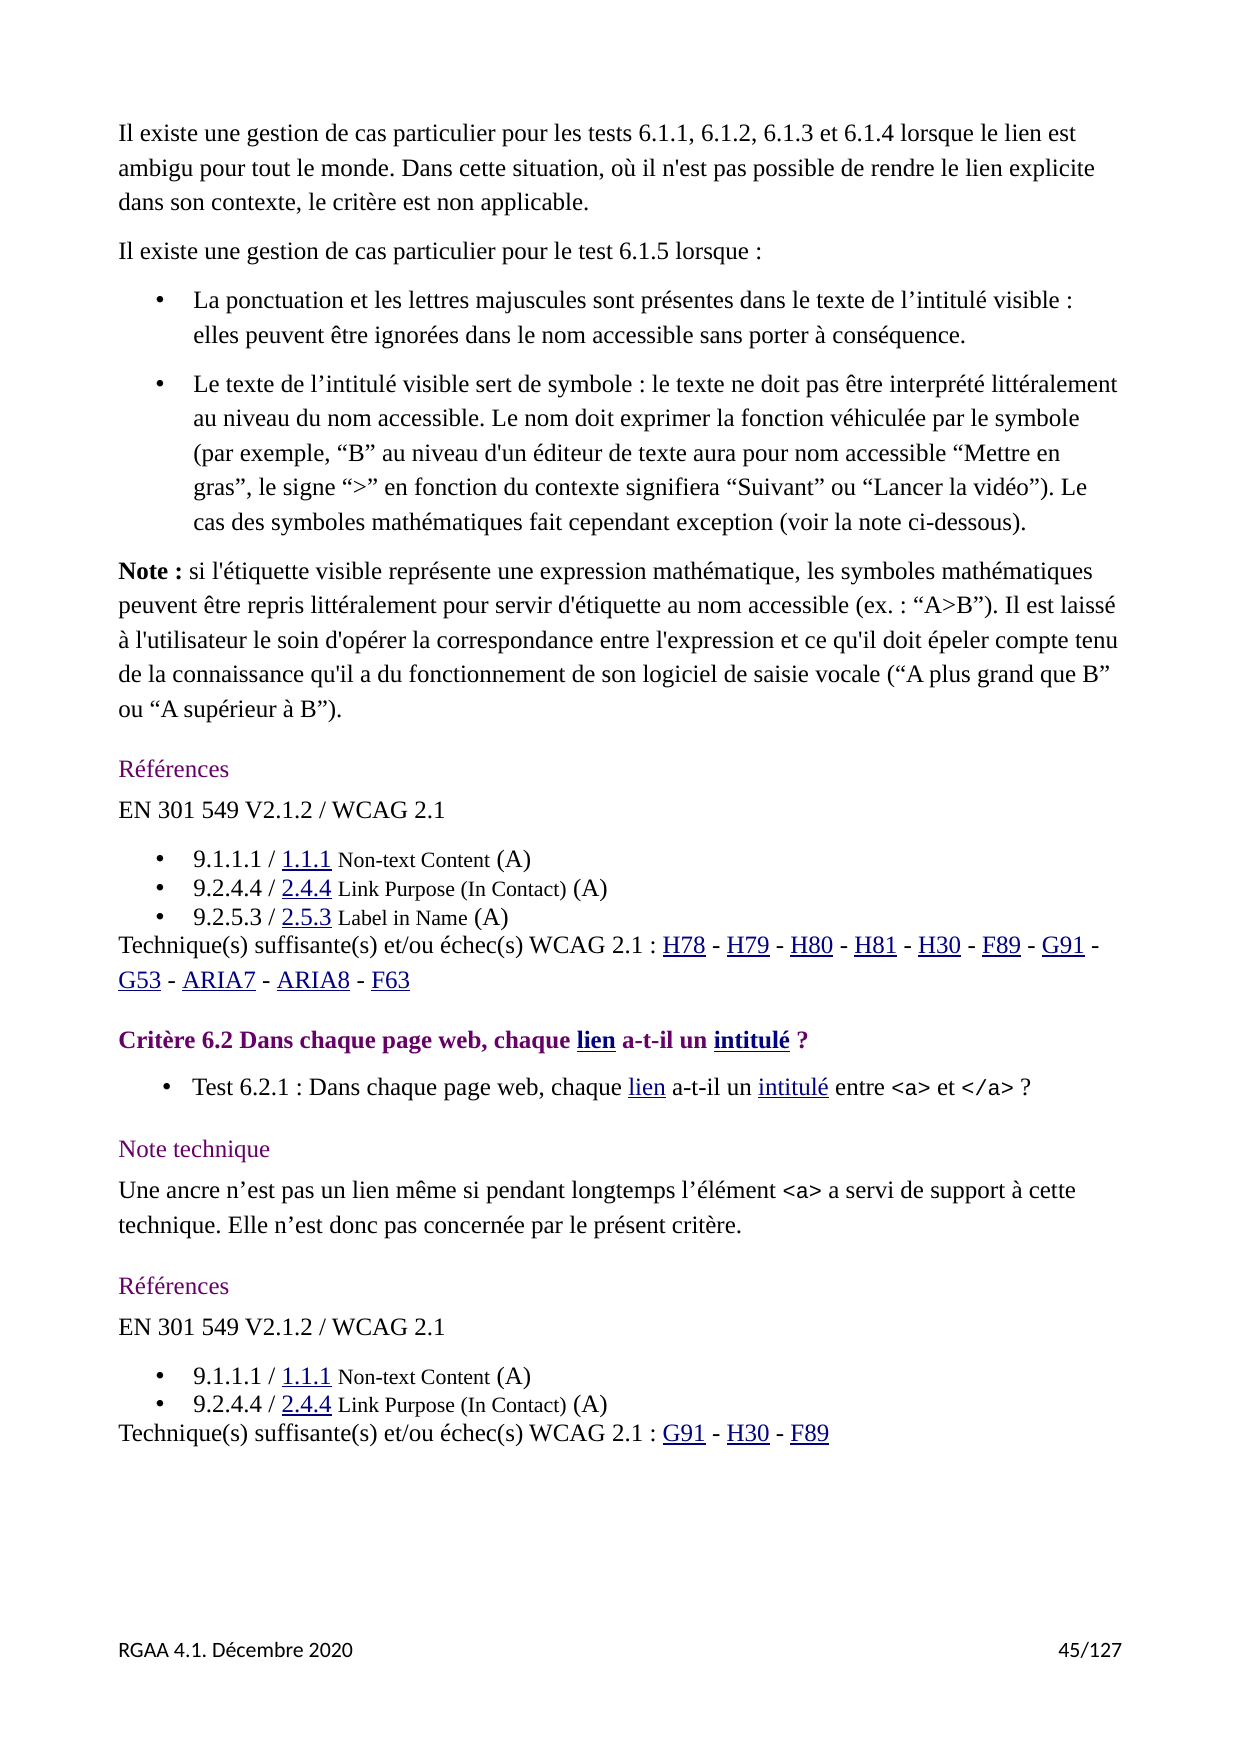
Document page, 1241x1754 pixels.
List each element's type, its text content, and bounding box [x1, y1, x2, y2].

subtitle Références [118, 1271, 1122, 1300]
text Note : si l'étiquette visible représente une expression mathématique, les symboles mathématiques peuvent être repris littéralement pour servir d'étiquette au nom accessible (ex. : “A>B”). Il est laissé à l'utilisateur le soin d'opérer la correspondance entre l'expression et ce qu'il doit épeler compte tenu de la connaissance qu'il a du fonctionnement de son logiciel de saisie vocale (“A plus grand que B” ou “A supérieur à B”). [118, 556, 1122, 722]
text Il existe une gestion de cas particulier pour les tests 6.1.1, 6.1.2, 6.1.3 et 6.1.4 lorsque le lien est ambigu pour tout le monde. Dans cette situation, où il n'est pas possible de rendre le lien explicite dans son contexte, le critère est non applicable. [118, 118, 1122, 216]
text EN 301 549 V2.1.2 / WCAG 2.1 [118, 795, 1122, 824]
text Technique(s) suffisante(s) et/ou échec(s) WCAG 2.1 : H78 - H79 - H80 - H81 - H30 - F89 - G91 - G53 - ARIA7 - ARIA8 - F63 [118, 930, 1122, 993]
list 9.1.1.1 / 1.1.1 Non-text Content (A) [156, 1361, 1122, 1389]
list 9.2.5.3 / 2.5.3 Label in Name (A) [156, 902, 1122, 930]
list Test 6.2.1 : Dans chaque page web, chaque lien a-t-il un intitulé entre <a> et </a> ? [162, 1072, 1122, 1102]
text Une ancre n’est pas un lien même si pendant longtemps l’élément <a> a servi de support à cette technique. Elle n’est donc pas concernée par le présent critère. [118, 1175, 1122, 1239]
text Technique(s) suffisante(s) et/ou échec(s) WCAG 2.1 : G91 - H30 - F89 [118, 1418, 1122, 1447]
list 9.2.4.4 / 2.4.4 Link Purpose (In Contact) (A) [156, 1389, 1122, 1418]
subtitle Note technique [118, 1134, 1122, 1163]
list Le texte de l’intitulé visible sert de symbole : le texte ne doit pas être interprété littéralement au niveau du nom accessible. Le nom doit exprimer la fonction véhiculée par le symbole (par exemple, “B” au niveau d'un éditeur de texte aura pour nom accessible “Mettre en gras”, le signe “>” en fonction du contexte signifiera “Suivant” ou “Lancer la vidéo”). Le cas des symboles mathématiques fait cependant exception (voir la note ci-dessous). [156, 369, 1122, 535]
list 9.1.1.1 / 1.1.1 Non-text Content (A) [156, 844, 1122, 873]
list La ponctuation et les lettres majuscules sont présentes dans le texte de l’intitulé visible : elles peuvent être ignorées dans le nom accessible sans porter à conséquence. [156, 285, 1122, 348]
subtitle Références [118, 754, 1122, 783]
list 9.2.4.4 / 2.4.4 Link Purpose (In Contact) (A) [156, 873, 1122, 902]
subtitle Critère 6.2 Dans chaque page web, chaque lien a-t-il un intitulé ? [118, 1026, 1122, 1054]
text Il existe une gestion de cas particulier pour le test 6.1.5 lorsque : [118, 236, 1122, 265]
text EN 301 549 V2.1.2 / WCAG 2.1 [118, 1312, 1122, 1341]
